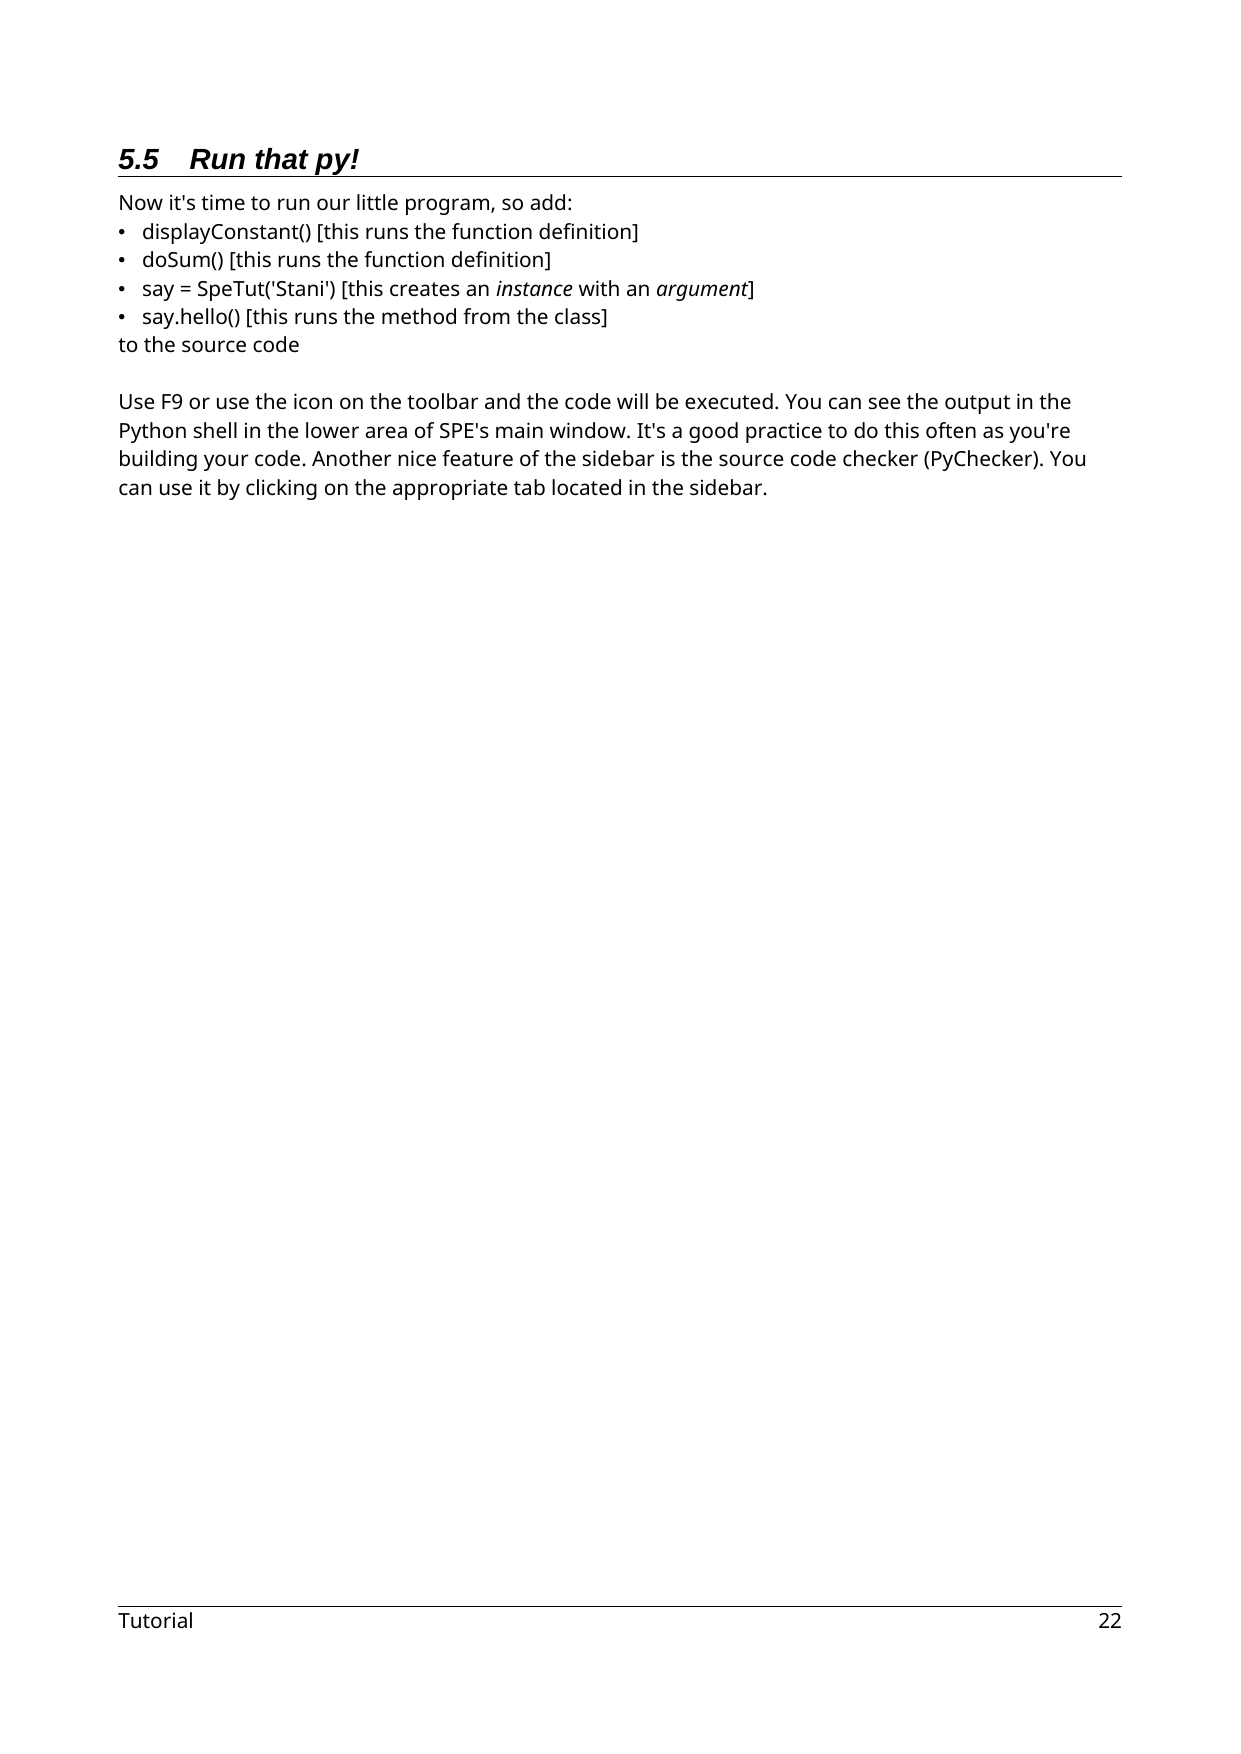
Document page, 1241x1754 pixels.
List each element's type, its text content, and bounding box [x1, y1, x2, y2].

list say.hello() [this runs the method from the class] [118, 302, 1122, 331]
list say = SpeTut('Stani') [this creates an instance with an argument] [118, 274, 1122, 302]
subtitle Run that py! [118, 143, 1122, 176]
list doSum() [this runs the function definition] [118, 245, 1122, 274]
text Use F9 or use the icon on the toolbar and the code will be executed. You can see the output in the Python shell in the lower area of SPE's main window. It's a good practice to do this often as you're building your code. Another nice feature of the sidebar is the source code checker (PyChecker). You can use it by clicking on the appropriate tab located in the sidebar. [118, 387, 1122, 501]
text Now it's time to run our little program, so add: [118, 188, 1122, 217]
list displayConstant() [this runs the function definition] [118, 217, 1122, 245]
text to the source code [118, 331, 1122, 359]
